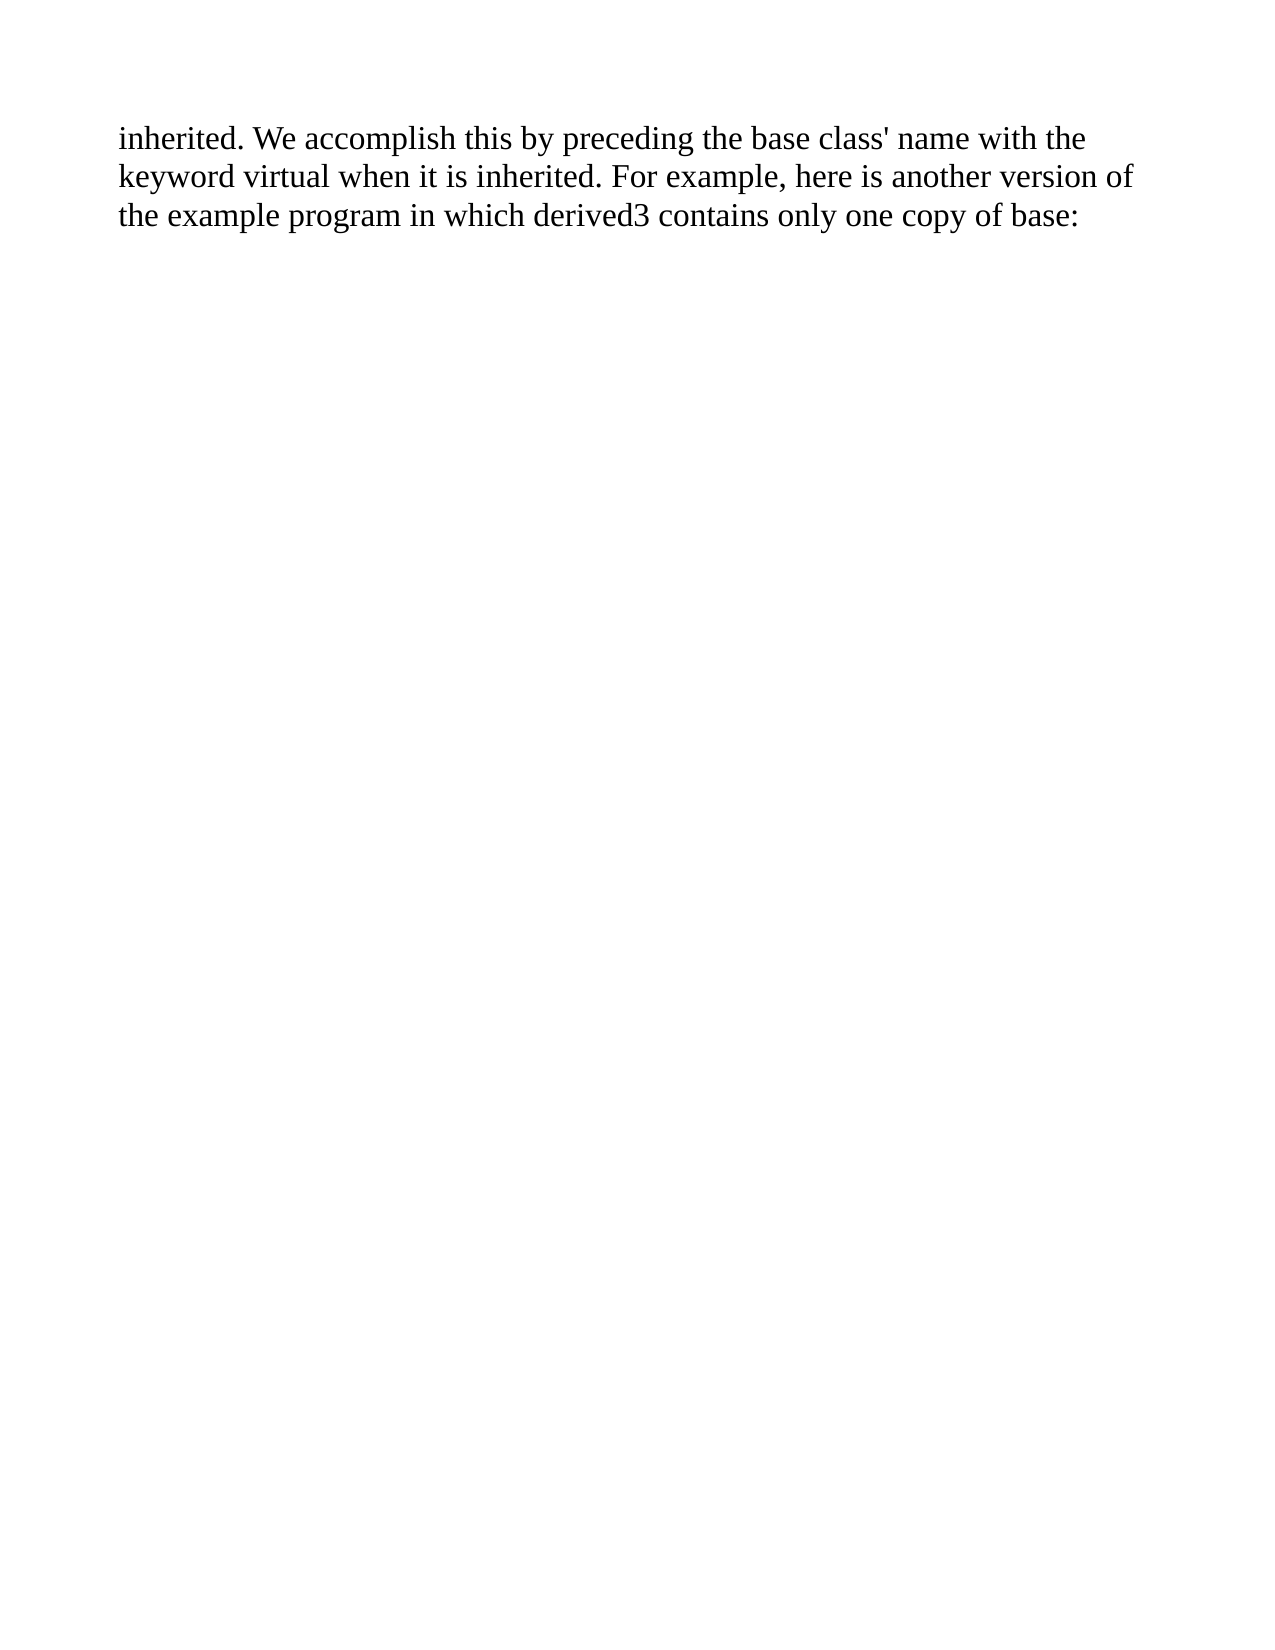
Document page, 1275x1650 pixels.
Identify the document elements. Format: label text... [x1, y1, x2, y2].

text inherited. We accomplish this by preceding the base class' name with the keyword virtual when it is inherited. For example, here is another version of the example program in which derived3 contains only one copy of base: [118, 118, 1157, 233]
